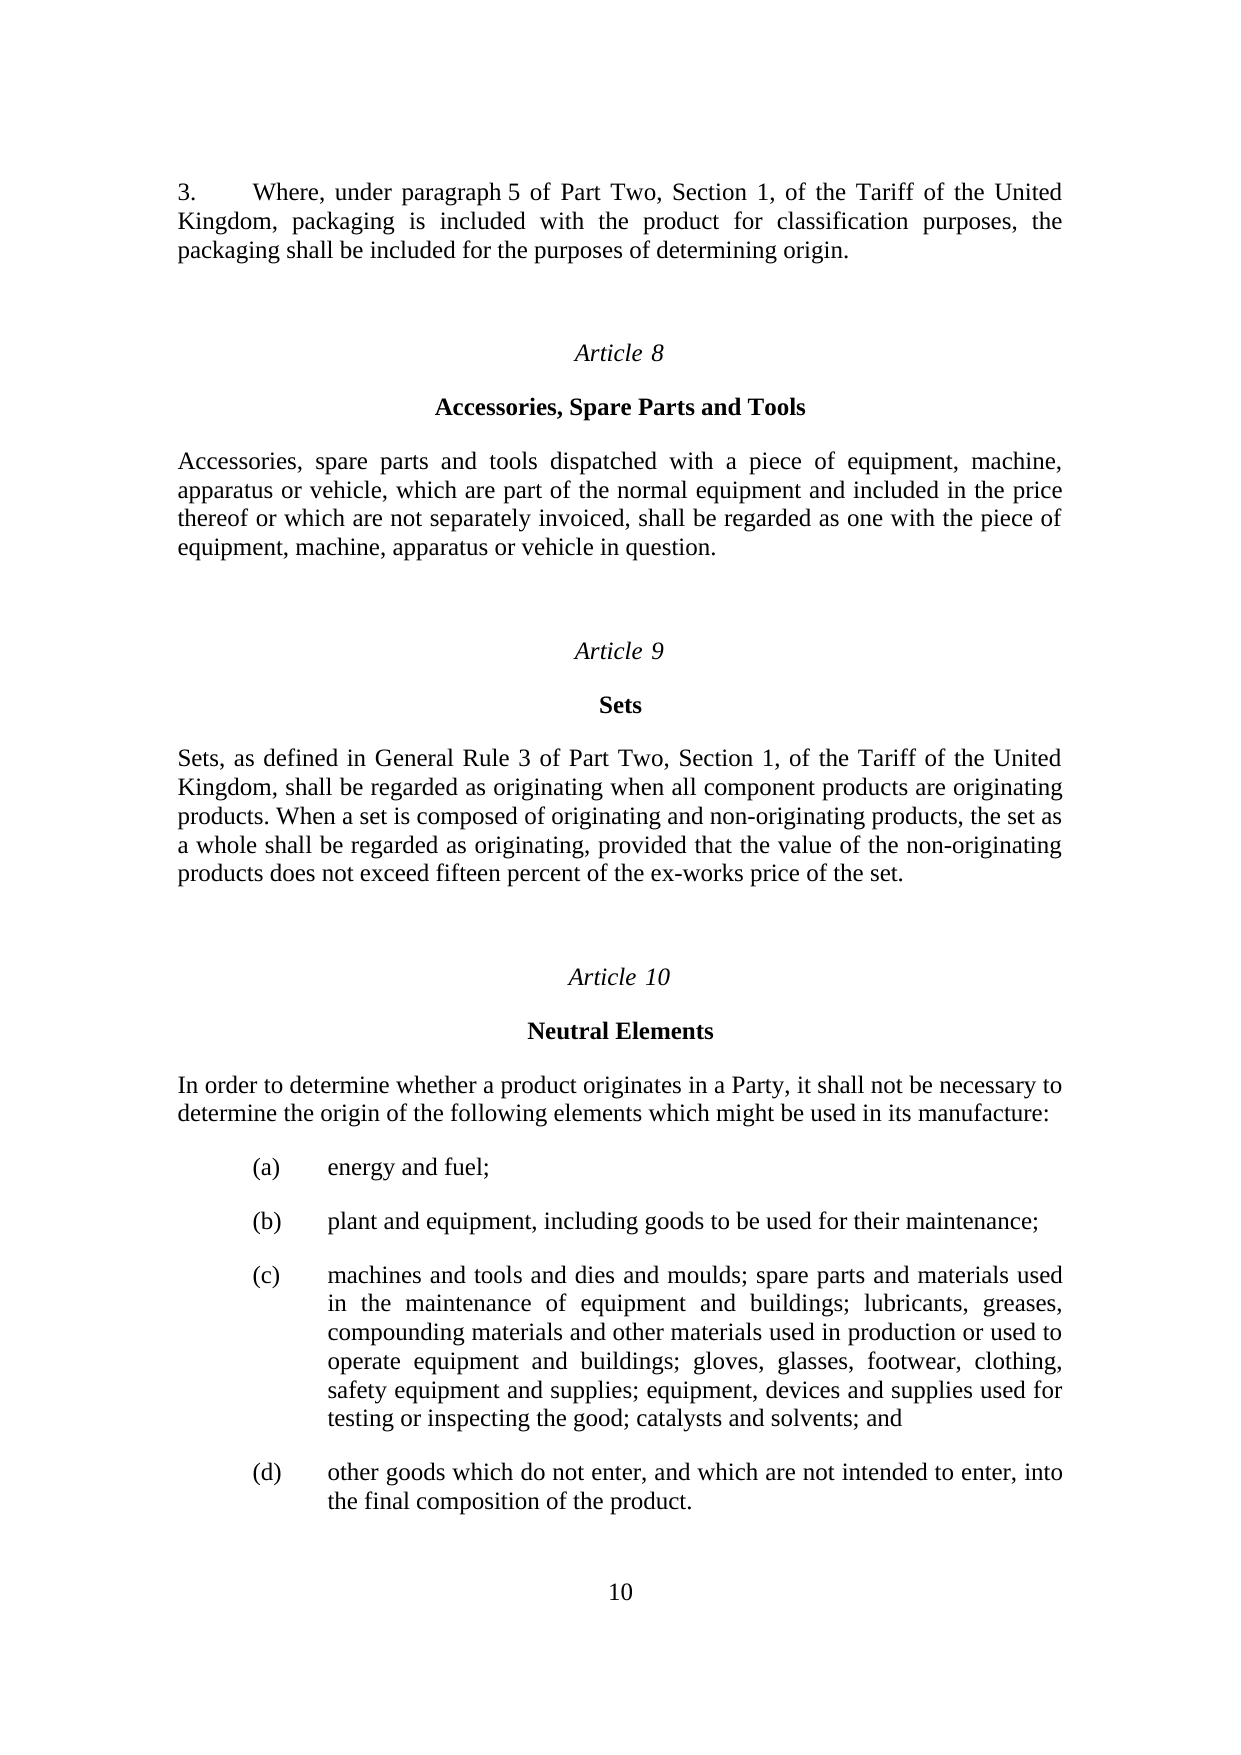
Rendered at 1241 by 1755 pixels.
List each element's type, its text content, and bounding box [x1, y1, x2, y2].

text Article 10 [177, 962, 1063, 991]
text (d) other goods which do not enter, and which are not intended to enter, into the final composition of the product. [252, 1457, 1063, 1515]
text Sets, as defined in General Rule 3 of Part Two, Section 1, of the Tariff of the United Kingdom, shall be regarded as originating when all component products are originating products. When a set is composed of originating and non-originating products, the set as a whole shall be regarded as originating, provided that the value of the non-originating products does not exceed fifteen percent of the ex-works price of the set. [177, 743, 1063, 887]
text In order to determine whether a product originates in a Party, it shall not be necessary to determine the origin of the following elements which might be used in its manufacture: [177, 1070, 1063, 1127]
title Accessories, Spare Parts and Tools [177, 392, 1063, 421]
text (b) plant and equipment, including goods to be used for their maintenance; [252, 1206, 1063, 1235]
text Article 8 [177, 338, 1063, 367]
text 3. Where, under paragraph 5 of Part Two, Section 1, of the Tariff of the United Kingdom, packaging is included with the product for classification purposes, the packaging shall be included for the purposes of determining origin. [177, 177, 1063, 263]
text Accessories, spare parts and tools dispatched with a piece of equipment, machine, apparatus or vehicle, which are part of the normal equipment and included in the price thereof or which are not separately invoiced, shall be regarded as one with the piece of equipment, machine, apparatus or vehicle in question. [177, 446, 1063, 561]
text (c) machines and tools and dies and moulds; spare parts and materials used in the maintenance of equipment and buildings; lubricants, greases, compounding materials and other materials used in production or used to operate equipment and buildings; gloves, glasses, footwear, clothing, safety equipment and supplies; equipment, devices and supplies used for testing or inspecting the good; catalysts and solvents; and [252, 1260, 1063, 1432]
title Neutral Elements [177, 1016, 1063, 1045]
text (a) energy and fuel; [252, 1152, 1063, 1181]
text Article 9 [177, 636, 1063, 665]
title Sets [177, 690, 1063, 718]
